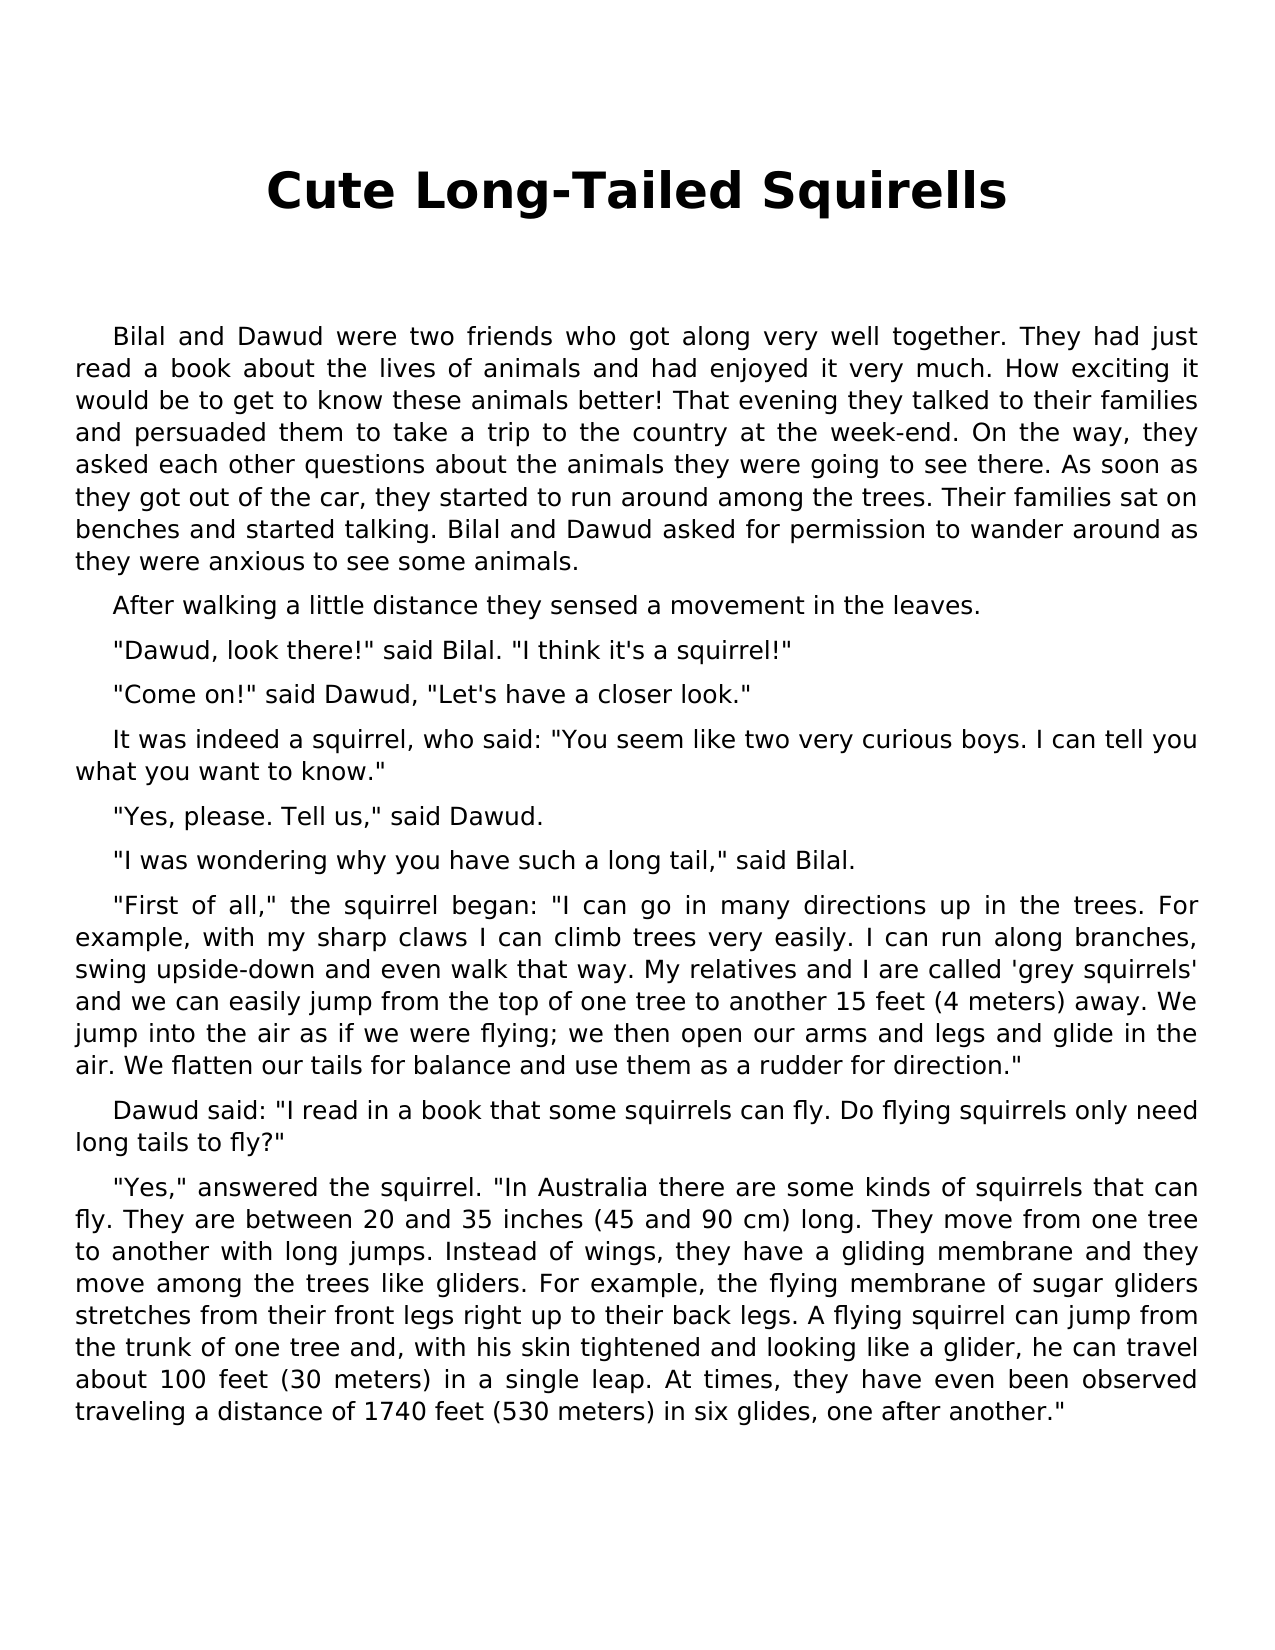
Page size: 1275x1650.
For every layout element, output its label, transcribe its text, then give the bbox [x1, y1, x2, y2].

text After walking a little distance they sensed a movement in the leaves. [75, 592, 1200, 621]
text Bilal and Dawud were two friends who got along very well together. They had just read a book about the lives of animals and had enjoyed it very much. How exciting it would be to get to know these animals better! That evening they talked to their families and persuaded them to take a trip to the country at the week-end. On the way, they asked each other questions about the animals they were going to see there. As soon as they got out of the car, they started to run around among the trees. Their families sat on benches and started talking. Bilal and Dawud asked for permission to wander around as they were anxious to see some animals. [75, 322, 1200, 576]
text "Yes, please. Tell us," said Dawud. [75, 802, 1200, 831]
text "First of all," the squirrel began: "I can go in many directions up in the trees. For example, with my sharp claws I can climb trees very easily. I can run along branches, swing upside-down and even walk that way. My relatives and I are called 'grey squirrels' and we can easily jump from the top of one tree to another 15 feet (4 meters) away. We jump into the air as if we were flying; we then open our arms and legs and glide in the air. We flatten our tails for balance and use them as a rudder for direction." [75, 891, 1200, 1081]
text "Come on!" said Dawud, "Let's have a closer look." [75, 681, 1200, 710]
subtitle Cute Long-Tailed Squirells [75, 162, 1200, 221]
text It was indeed a squirrel, who said: "You seem like two very curious boys. I can tell you what you want to know." [75, 725, 1200, 787]
text Dawud said: "I read in a book that some squirrels can fly. Do flying squirrels only need long tails to fly?" [75, 1096, 1200, 1157]
text "Dawud, look there!" said Bilal. "I think it's a squirrel!" [75, 636, 1200, 665]
text "Yes," answered the squirrel. "In Australia there are some kinds of squirrels that can fly. They are between 20 and 35 inches (45 and 90 cm) long. They move from one tree to another with long jumps. Instead of wings, they have a gliding membrane and they move among the trees like gliders. For example, the flying membrane of sugar gliders stretches from their front legs right up to their back legs. A flying squirrel can jump from the trunk of one tree and, with his skin tightened and looking like a glider, he can travel about 100 feet (30 meters) in a single leap. At times, they have even been observed traveling a distance of 1740 feet (530 meters) in six glides, one after another." [75, 1173, 1200, 1427]
text "I was wondering why you have such a long tail," said Bilal. [75, 847, 1200, 876]
